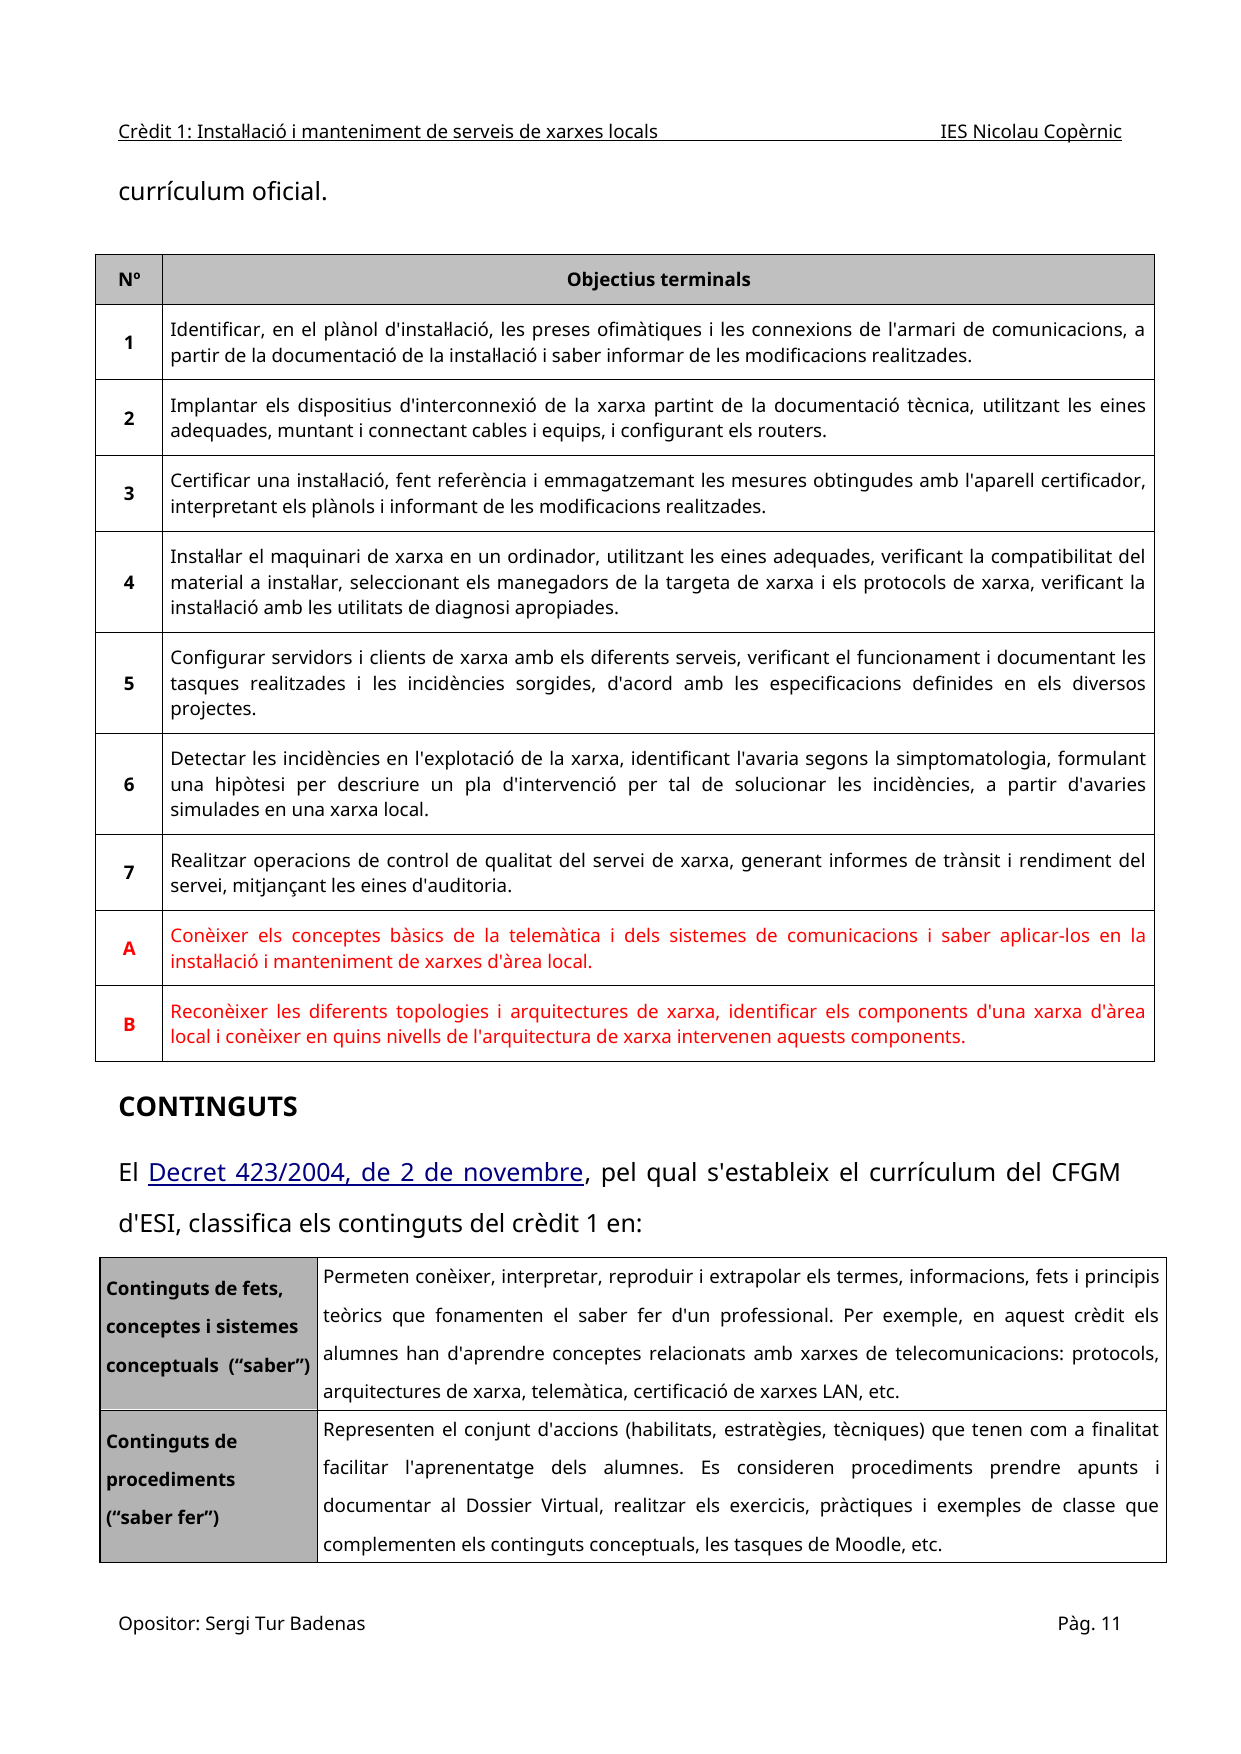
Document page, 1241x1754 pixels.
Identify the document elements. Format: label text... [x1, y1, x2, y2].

subtitle CONTINGUTS [118, 1087, 1122, 1124]
table_cell 2 [96, 380, 162, 455]
table_cell Reconèixer les diferents topologies i arquitectures de xarxa, identificar els components d'una xarxa d'àrea local i conèixer en quins nivells de l'arquitectura de xarxa intervenen aquests components. [163, 986, 1154, 1061]
table_cell Detectar les incidències en l'explotació de la xarxa, identificant l'avaria segons la simptomatologia, formulant una hipòtesi per descriure un pla d'intervenció per tal de solucionar les incidències, a partir d'avaries simulades en una xarxa local. [163, 734, 1154, 834]
table_cell Certificar una instal·lació, fent referència i emmagatzemant les mesures obtingudes amb l'aparell certificador, interpretant els plànols i informant de les modificacions realitzades. [163, 456, 1154, 531]
table_cell 5 [96, 633, 162, 733]
table_cell Instal·lar el maquinari de xarxa en un ordinador, utilitzant les eines adequades, verificant la compatibilitat del material a instal·lar, seleccionant els manegadors de la targeta de xarxa i els protocols de xarxa, verificant la instal·lació amb les utilitats de diagnosi apropiades. [163, 532, 1154, 632]
table_cell 6 [96, 734, 162, 834]
table_cell Continguts de procediments (“saber fer”) [101, 1411, 317, 1562]
table_cell Configurar servidors i clients de xarxa amb els diferents serveis, verificant el funcionament i documentant les tasques realitzades i les incidències sorgides, d'acord amb les especificacions definides en els diversos projectes. [163, 633, 1154, 733]
table_cell B [96, 986, 162, 1061]
table_cell Realitzar operacions de control de qualitat del servei de xarxa, generant informes de trànsit i rendiment del servei, mitjançant les eines d'auditoria. [163, 835, 1154, 910]
table_cell 4 [96, 532, 162, 632]
table_header Nº [96, 255, 162, 304]
table_header Permeten conèixer, interpretar, reproduir i extrapolar els termes, informacions, fets i principis teòrics que fonamenten el saber fer d'un professional. Per exemple, en aquest crèdit els alumnes han d'aprendre conceptes relacionats amb xarxes de telecomunicacions: protocols, arquitectures de xarxa, telemàtica, certificació de xarxes LAN, etc. [318, 1258, 1166, 1409]
table_header Continguts de fets, conceptes i sistemes conceptuals (“saber”) [101, 1258, 317, 1409]
table_cell Conèixer els conceptes bàsics de la telemàtica i dels sistemes de comunicacions i saber aplicar-los en la instal·lació i manteniment de xarxes d'àrea local. [163, 911, 1154, 985]
text currículum oficial. [118, 173, 1122, 207]
table_cell Representen el conjunt d'accions (habilitats, estratègies, tècniques) que tenen com a finalitat facilitar l'aprenentatge dels alumnes. Es consideren procediments prendre apunts i documentar al Dossier Virtual, realitzar els exercicis, pràctiques i exemples de classe que complementen els continguts conceptuals, les tasques de Moodle, etc. [318, 1411, 1166, 1562]
table_cell 7 [96, 835, 162, 910]
table_header Objectius terminals [163, 255, 1154, 304]
table_cell A [96, 911, 162, 985]
table_cell Implantar els dispositius d'interconnexió de la xarxa partint de la documentació tècnica, utilitzant les eines adequades, muntant i connectant cables i equips, i configurant els routers. [163, 380, 1154, 455]
table_cell Identificar, en el plànol d'instal·lació, les preses ofimàtiques i les connexions de l'armari de comunicacions, a partir de la documentació de la instal·lació i saber informar de les modificacions realitzades. [163, 305, 1154, 379]
text El Decret 423/2004, de 2 de novembre, pel qual s'estableix el currículum del CFGM d'ESI, classifica els continguts del crèdit 1 en: [118, 1155, 1122, 1240]
table_cell 1 [96, 305, 162, 379]
table_cell 3 [96, 456, 162, 531]
